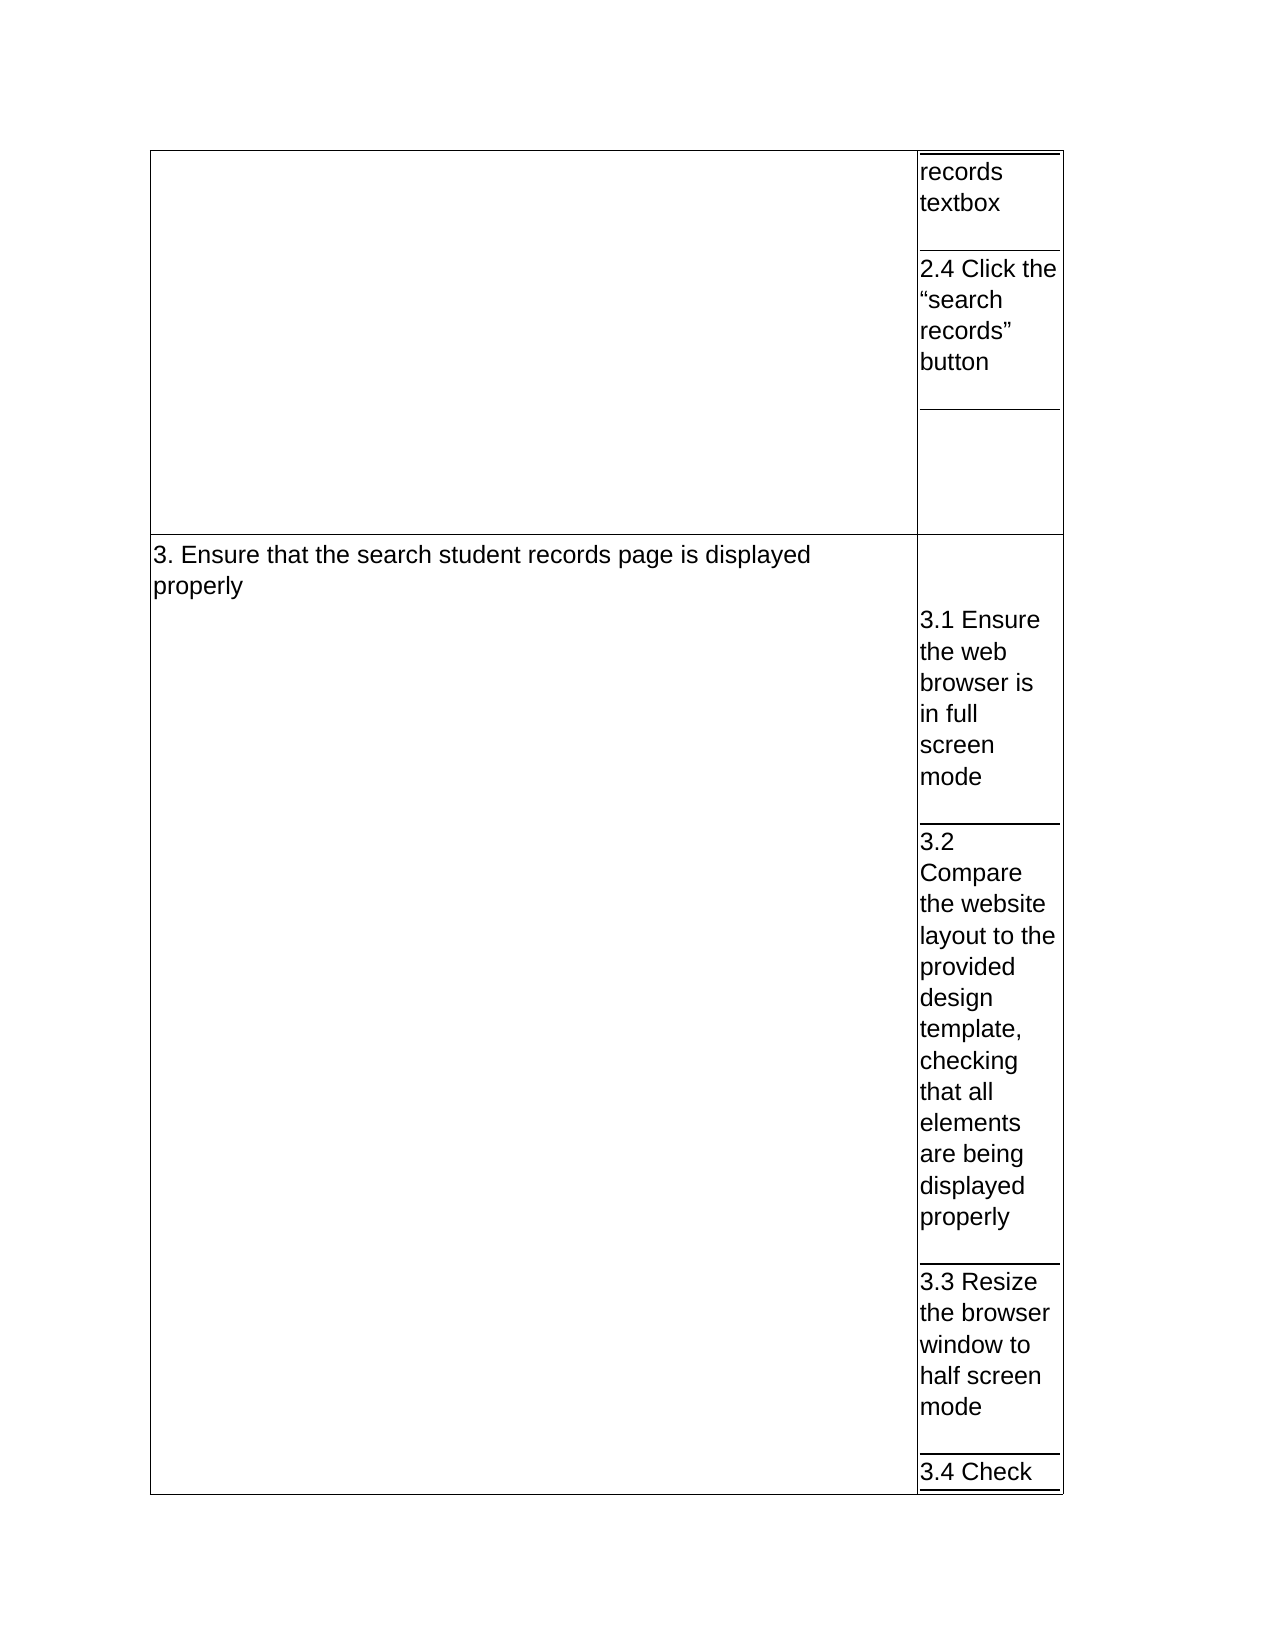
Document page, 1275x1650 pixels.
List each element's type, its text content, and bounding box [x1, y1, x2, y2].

table_cell 3. Ensure that the search student records page is displayed properly [151, 535, 917, 1493]
table_cell [920, 410, 1060, 471]
table_cell 3.3 Resize the browser window to half screen mode [920, 1265, 1060, 1453]
table_cell 2.4 Click the “search records” button [920, 251, 1060, 408]
table_cell 3.2 Compare the website layout to the provided design template, checking that all elements are being displayed properly [920, 825, 1060, 1263]
table_cell records textbox [920, 155, 1060, 249]
table_cell 3.4 Check [920, 1455, 1060, 1489]
table_cell [918, 535, 1063, 1493]
table_header 3.1 Ensure the web browser is in full screen mode [920, 603, 1060, 823]
table_cell [151, 151, 917, 534]
table_cell [918, 151, 1063, 534]
